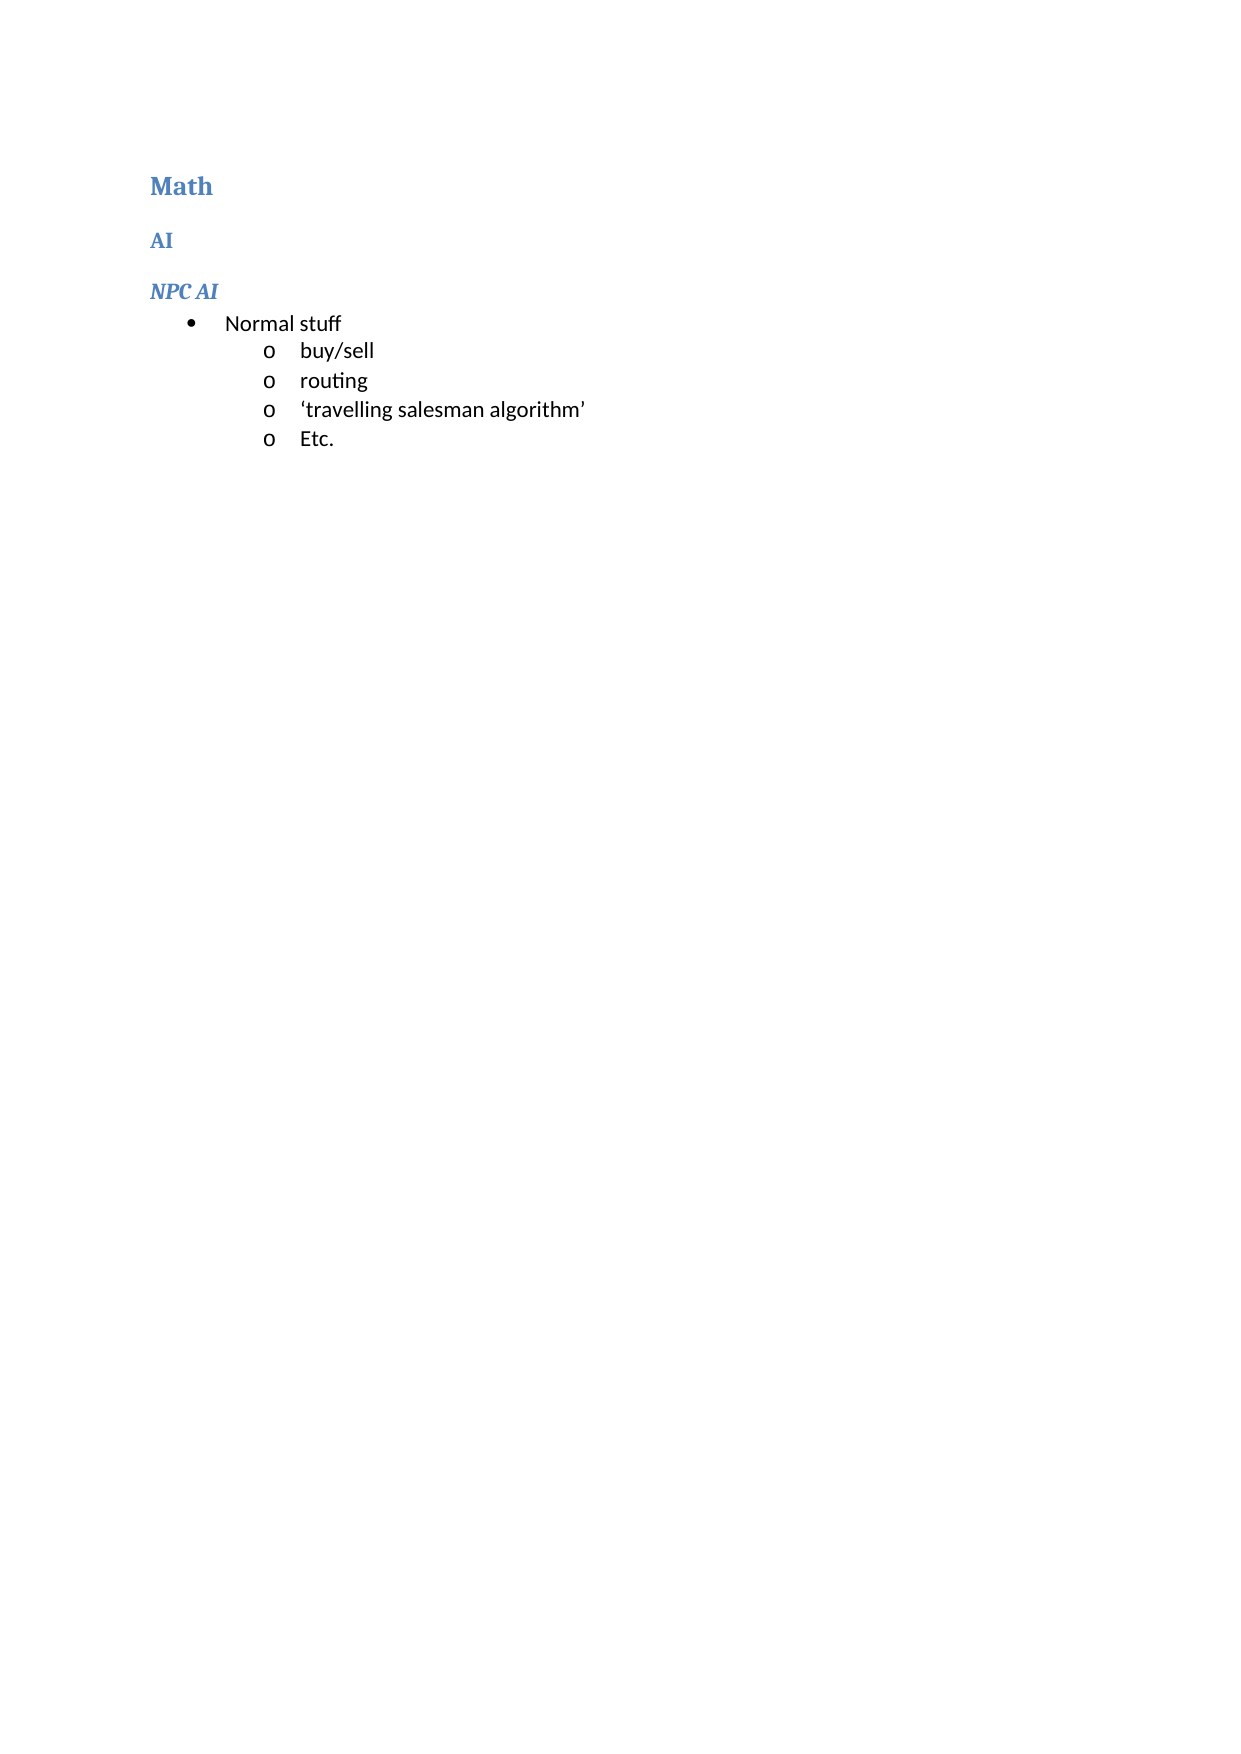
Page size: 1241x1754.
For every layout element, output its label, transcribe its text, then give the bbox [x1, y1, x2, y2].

list buy/sell [262, 337, 1090, 366]
list ‘travelling salesman algorithm’ [262, 395, 1090, 424]
subtitle AI [150, 227, 1090, 254]
list Etc. [262, 424, 1090, 453]
list Normal stuff [187, 309, 1090, 337]
list routing [262, 366, 1090, 395]
subtitle NPC AI [150, 278, 1090, 305]
subtitle Math [150, 171, 1090, 202]
